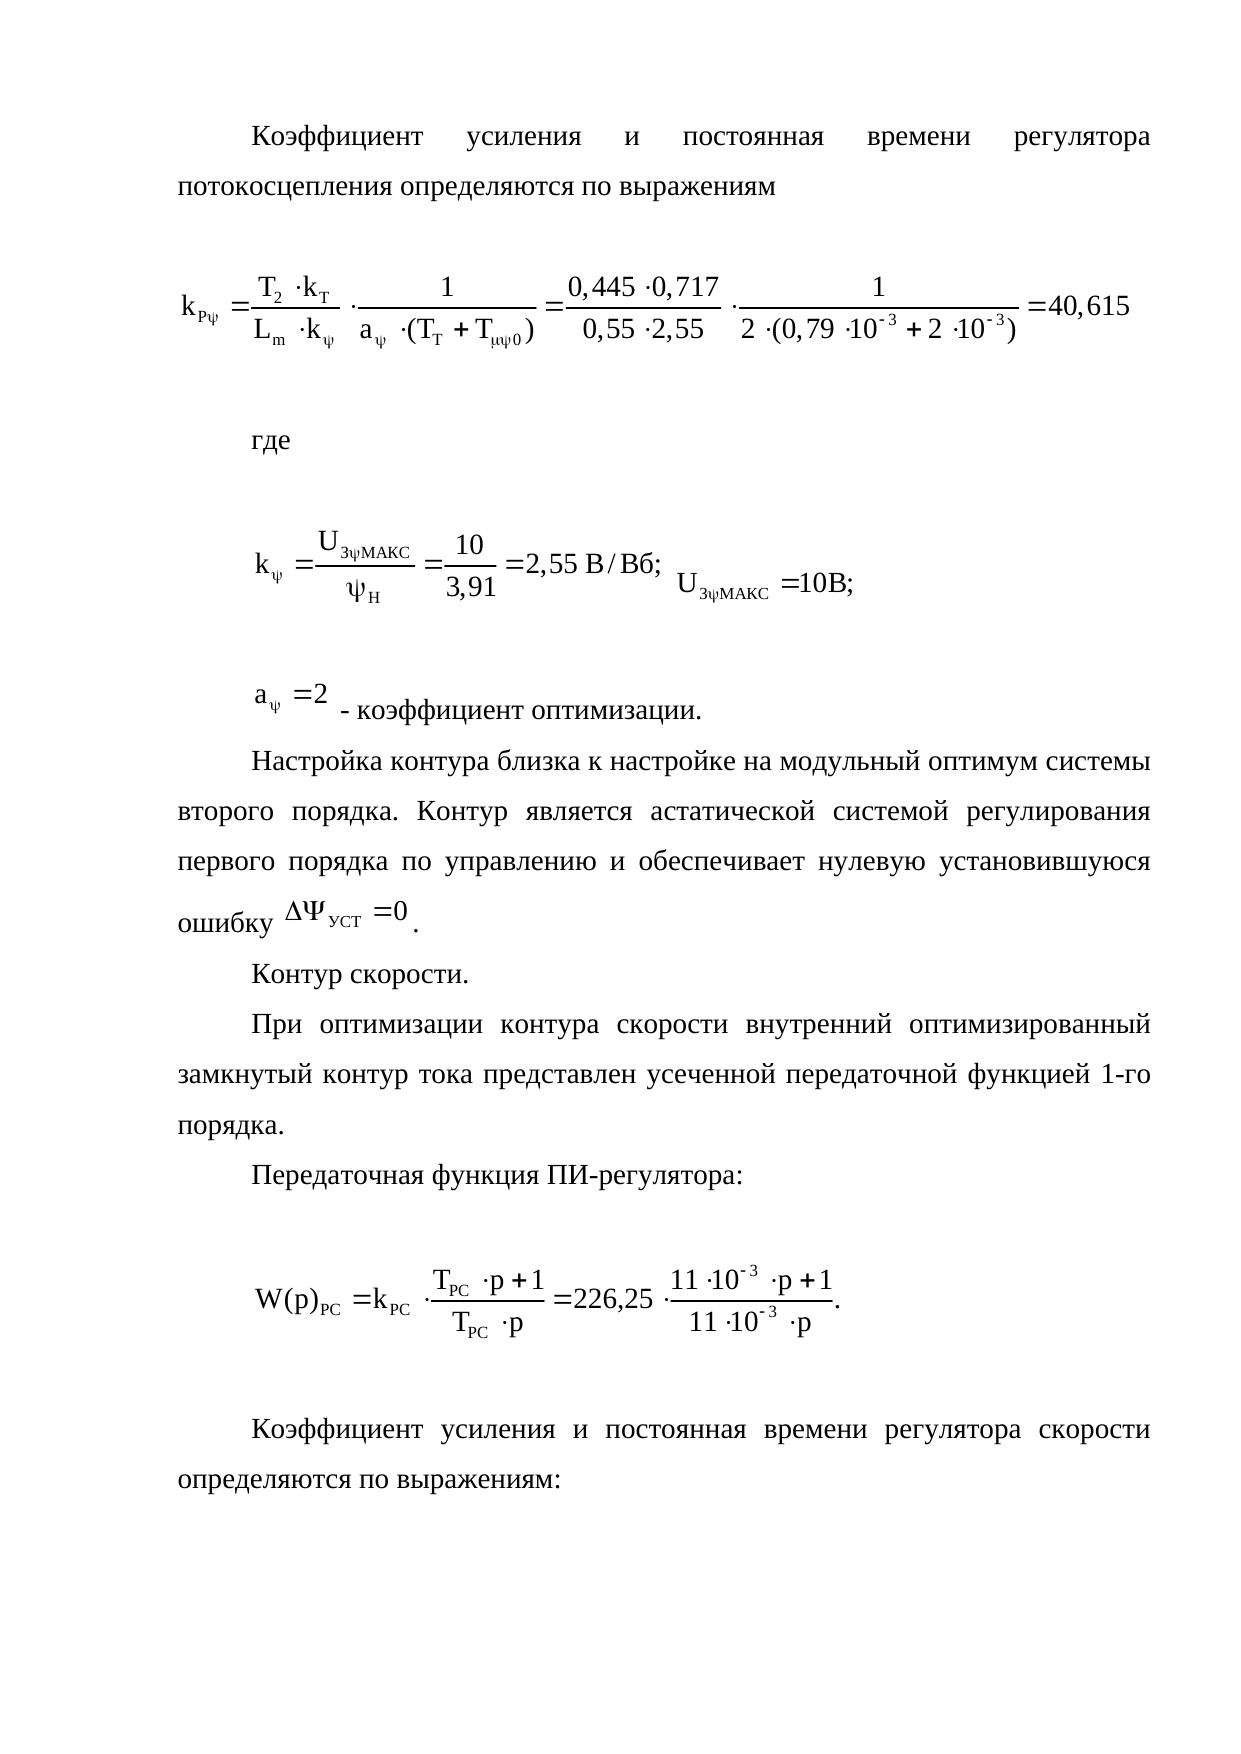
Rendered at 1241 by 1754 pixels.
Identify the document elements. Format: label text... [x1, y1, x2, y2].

text Контур скорости. [177, 956, 1152, 989]
text При оптимизации контура скорости внутренний оптимизированный замкнутый контур тока представлен усеченной передаточной функцией 1-го порядка. [177, 1006, 1152, 1140]
text Настройка контура близка к настройке на модульный оптимум системы второго порядка. Контур является астатической системой регулирования первого порядка по управлению и обеспечивает нулевую установившуюся ошибку . [177, 743, 1152, 939]
text - коэффициент оптимизации. [177, 676, 1152, 726]
text где [177, 422, 1152, 456]
text Коэффициент усиления и постоянная времени регулятора скорости определяются по выражениям: [177, 1411, 1152, 1495]
text Передаточная функция ПИ-регулятора: [177, 1157, 1152, 1191]
text Коэффициент усиления и постоянная времени регулятора потокосцепления определяются по выражениям [177, 118, 1152, 202]
